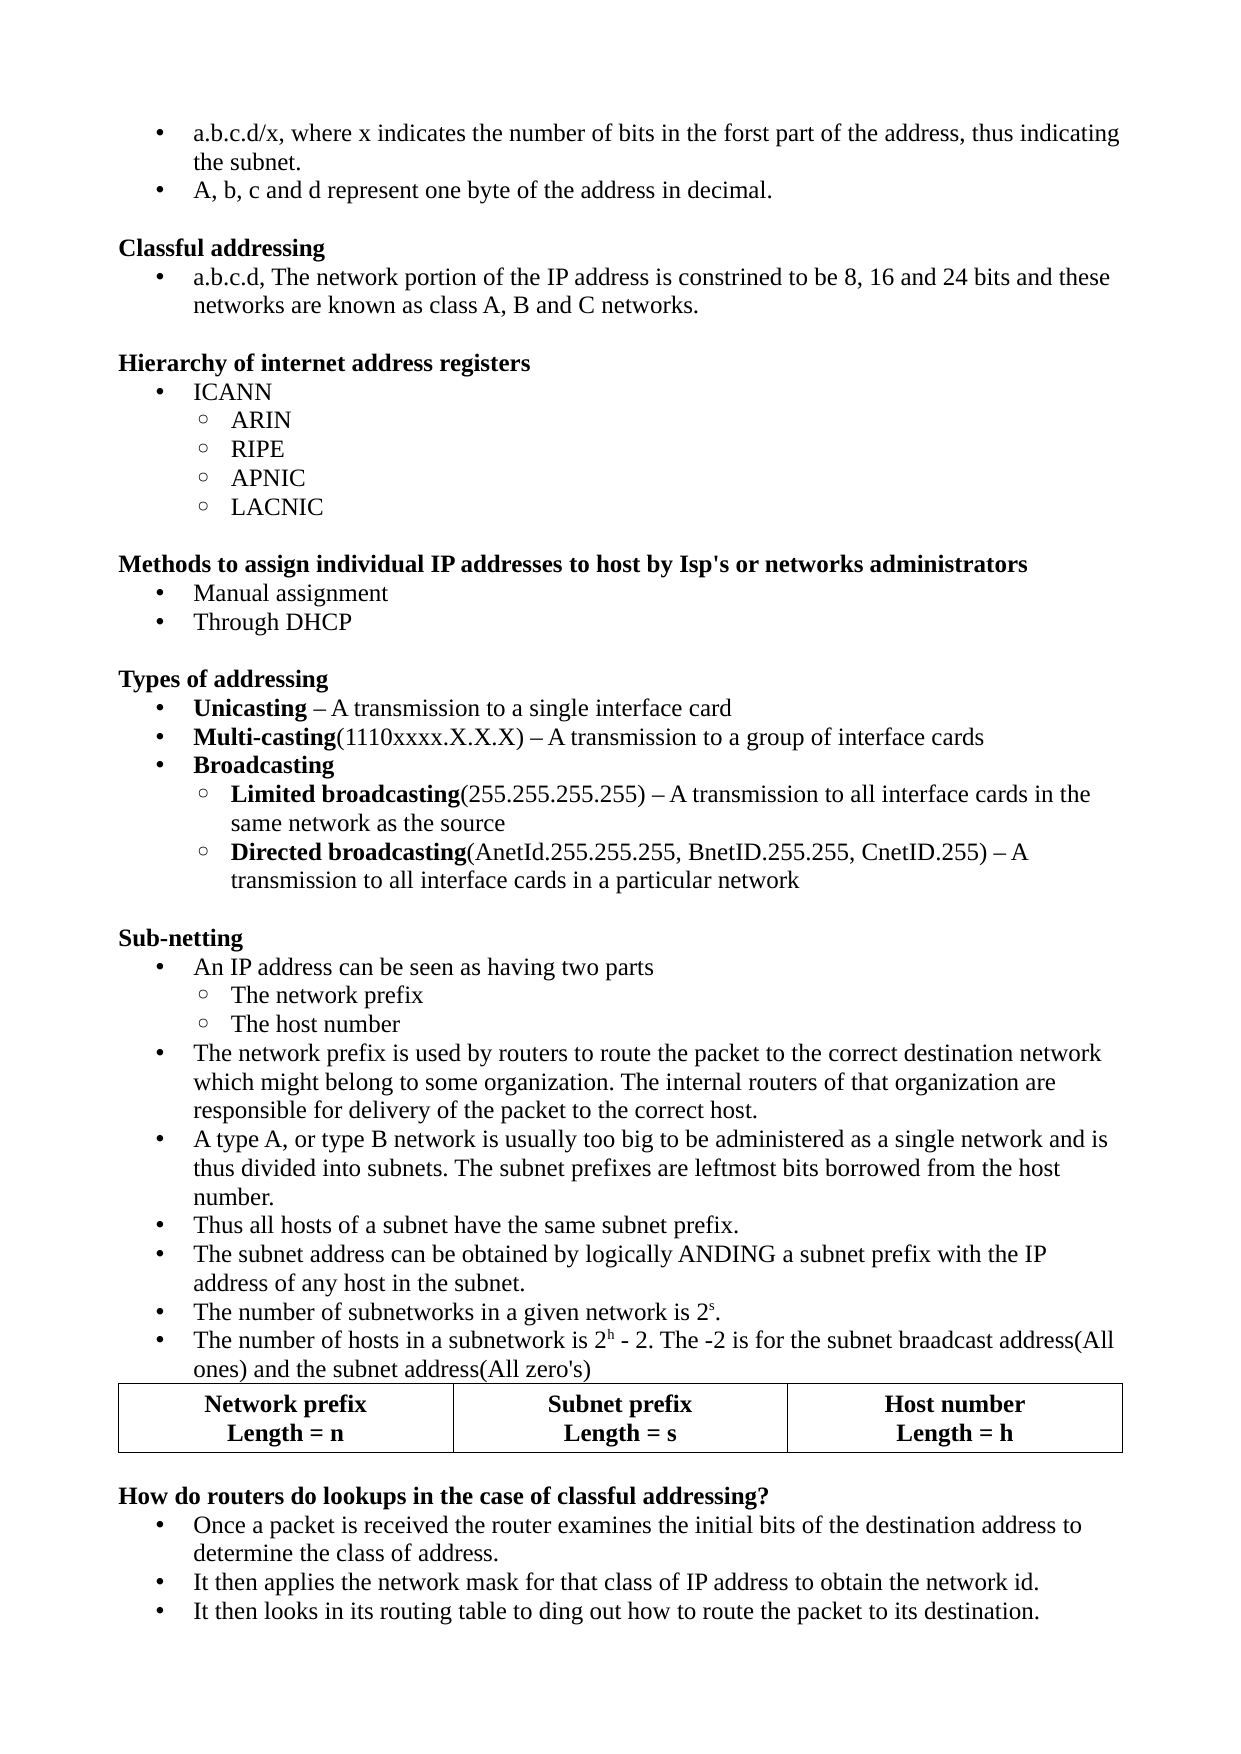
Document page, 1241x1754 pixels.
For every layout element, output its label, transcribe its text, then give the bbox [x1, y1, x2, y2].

list It then looks in its routing table to ding out how to route the packet to its destination. [156, 1596, 1122, 1625]
list LACNIC [193, 492, 1122, 521]
list The subnet address can be obtained by logically ANDING a subnet prefix with the IP address of any host in the subnet. [156, 1239, 1122, 1297]
text Sub-netting [118, 923, 1122, 952]
table_header Subnet prefix Length = s [454, 1384, 787, 1452]
list APNIC [193, 463, 1122, 492]
list ARIN [193, 406, 1122, 434]
text Hierarchy of internet address registers [118, 348, 1122, 377]
list Once a packet is received the router examines the initial bits of the destination address to determine the class of address. [156, 1510, 1122, 1567]
list A type A, or type B network is usually too big to be administered as a single network and is thus divided into subnets. The subnet prefixes are leftmost bits borrowed from the host number. [156, 1124, 1122, 1211]
list An IP address can be seen as having two parts [156, 952, 1122, 981]
text Types of addressing [118, 664, 1122, 693]
list It then applies the network mask for that class of IP address to obtain the network id. [156, 1567, 1122, 1596]
list Broadcasting [156, 751, 1122, 779]
list Limited broadcasting(255.255.255.255) – A transmission to all interface cards in the same network as the source [193, 779, 1122, 837]
list The network prefix is used by routers to route the packet to the correct destination network which might belong to some organization. The internal routers of that organization are responsible for delivery of the packet to the correct host. [156, 1038, 1122, 1124]
list Unicasting – A transmission to a single interface card [156, 693, 1122, 722]
text How do routers do lookups in the case of classful addressing? [118, 1481, 1122, 1510]
table_header Network prefix Length = n [119, 1384, 453, 1452]
list RIPE [193, 434, 1122, 463]
list The number of subnetworks in a given network is 2s. [156, 1297, 1122, 1326]
list The host number [193, 1009, 1122, 1038]
list ICANN [156, 377, 1122, 406]
list The number of hosts in a subnetwork is 2h - 2. The -2 is for the subnet braadcast address(All ones) and the subnet address(All zero's) [156, 1326, 1122, 1383]
list A, b, c and d represent one byte of the address in decimal. [156, 176, 1122, 204]
list Directed broadcasting(AnetId.255.255.255, BnetID.255.255, CnetID.255) – A transmission to all interface cards in a particular network [193, 837, 1122, 894]
text Methods to assign individual IP addresses to host by Isp's or networks administrators [118, 549, 1122, 578]
list Through DHCP [156, 607, 1122, 636]
list The network prefix [193, 981, 1122, 1009]
table_header Host number Length = h [788, 1384, 1122, 1452]
text Classful addressing [118, 233, 1122, 262]
list Manual assignment [156, 578, 1122, 607]
list a.b.c.d/x, where x indicates the number of bits in the forst part of the address, thus indicating the subnet. [156, 118, 1122, 176]
list a.b.c.d, The network portion of the IP address is constrined to be 8, 16 and 24 bits and these networks are known as class A, B and C networks. [156, 262, 1122, 319]
list Thus all hosts of a subnet have the same subnet prefix. [156, 1211, 1122, 1239]
list Multi-casting(1110xxxx.X.X.X) – A transmission to a group of interface cards [156, 722, 1122, 751]
